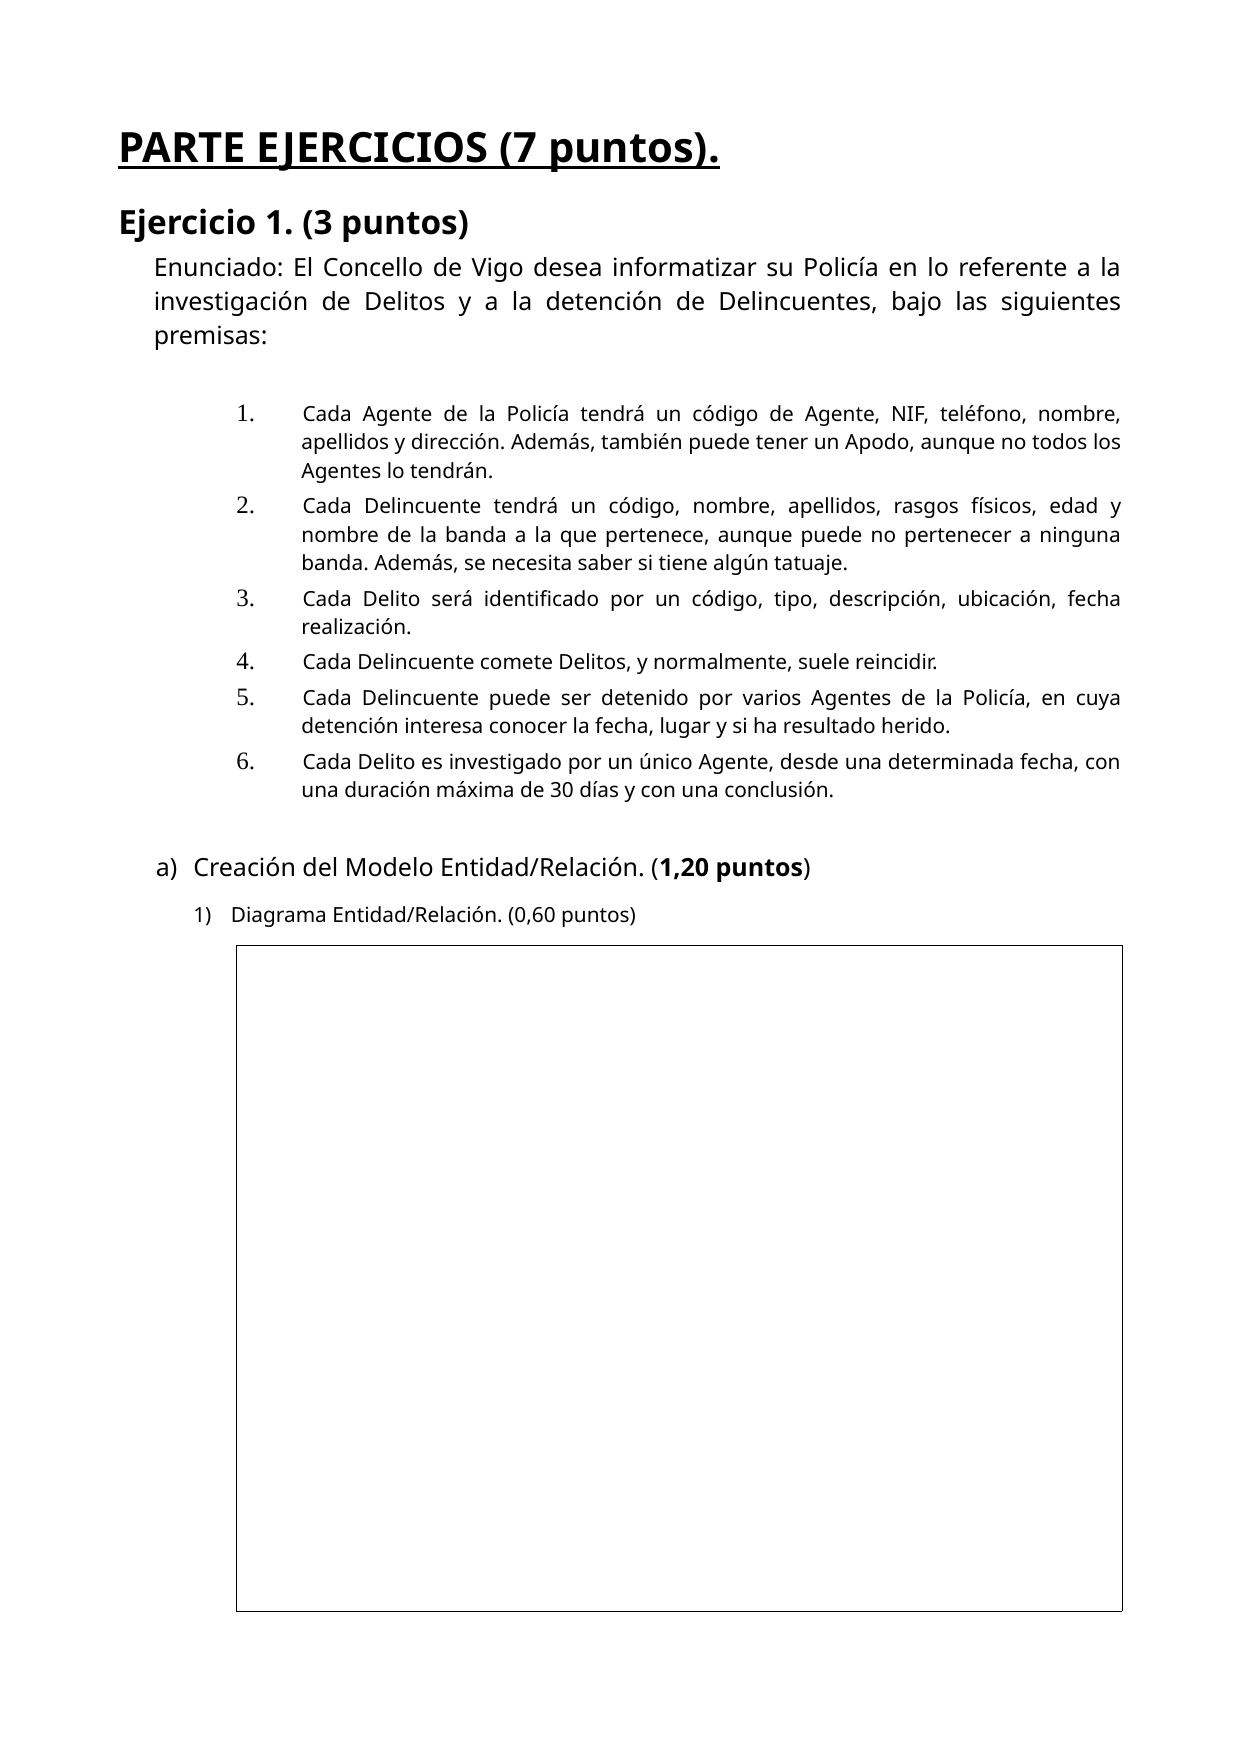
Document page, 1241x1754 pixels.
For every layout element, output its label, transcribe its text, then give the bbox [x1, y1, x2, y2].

list Cada Delincuente tendrá un código, nombre, apellidos, rasgos físicos, edad y nombre de la banda a la que pertenece, aunque puede no pertenecer a ninguna banda. Además, se necesita saber si tiene algún tatuaje. [236, 490, 1122, 577]
list Cada Delito será identificado por un código, tipo, descripción, ubicación, fecha realización. [236, 583, 1122, 641]
list Cada Delincuente puede ser detenido por varios Agentes de la Policía, en cuya detención interesa conocer la fecha, lugar y si ha resultado herido. [236, 682, 1122, 740]
list Cada Delito es investigado por un único Agente, desde una determinada fecha, con una duración máxima de 30 días y con una conclusión. [236, 746, 1122, 804]
list Diagrama Entidad/Relación. (0,60 puntos) [193, 901, 1122, 929]
list Cada Agente de la Policía tendrá un código de Agente, NIF, teléfono, nombre, apellidos y dirección. Además, también puede tener un Apodo, aunque no todos los Agentes lo tendrán. [236, 398, 1122, 484]
list Cada Delincuente comete Delitos, y normalmente, suele reincidir. [236, 646, 1122, 676]
text PARTE EJERCICIOS (7 puntos). [118, 118, 1122, 175]
text Ejercicio 1. (3 puntos) [118, 198, 1122, 244]
table_header [237, 946, 1122, 1611]
text Enunciado: El Concello de Vigo desea informatizar su Policía en lo referente a la investigación de Delitos y a la detención de Delincuentes, bajo las siguientes premisas: [153, 250, 1122, 352]
list Creación del Modelo Entidad/Relación. (1,20 puntos) [156, 849, 1122, 884]
